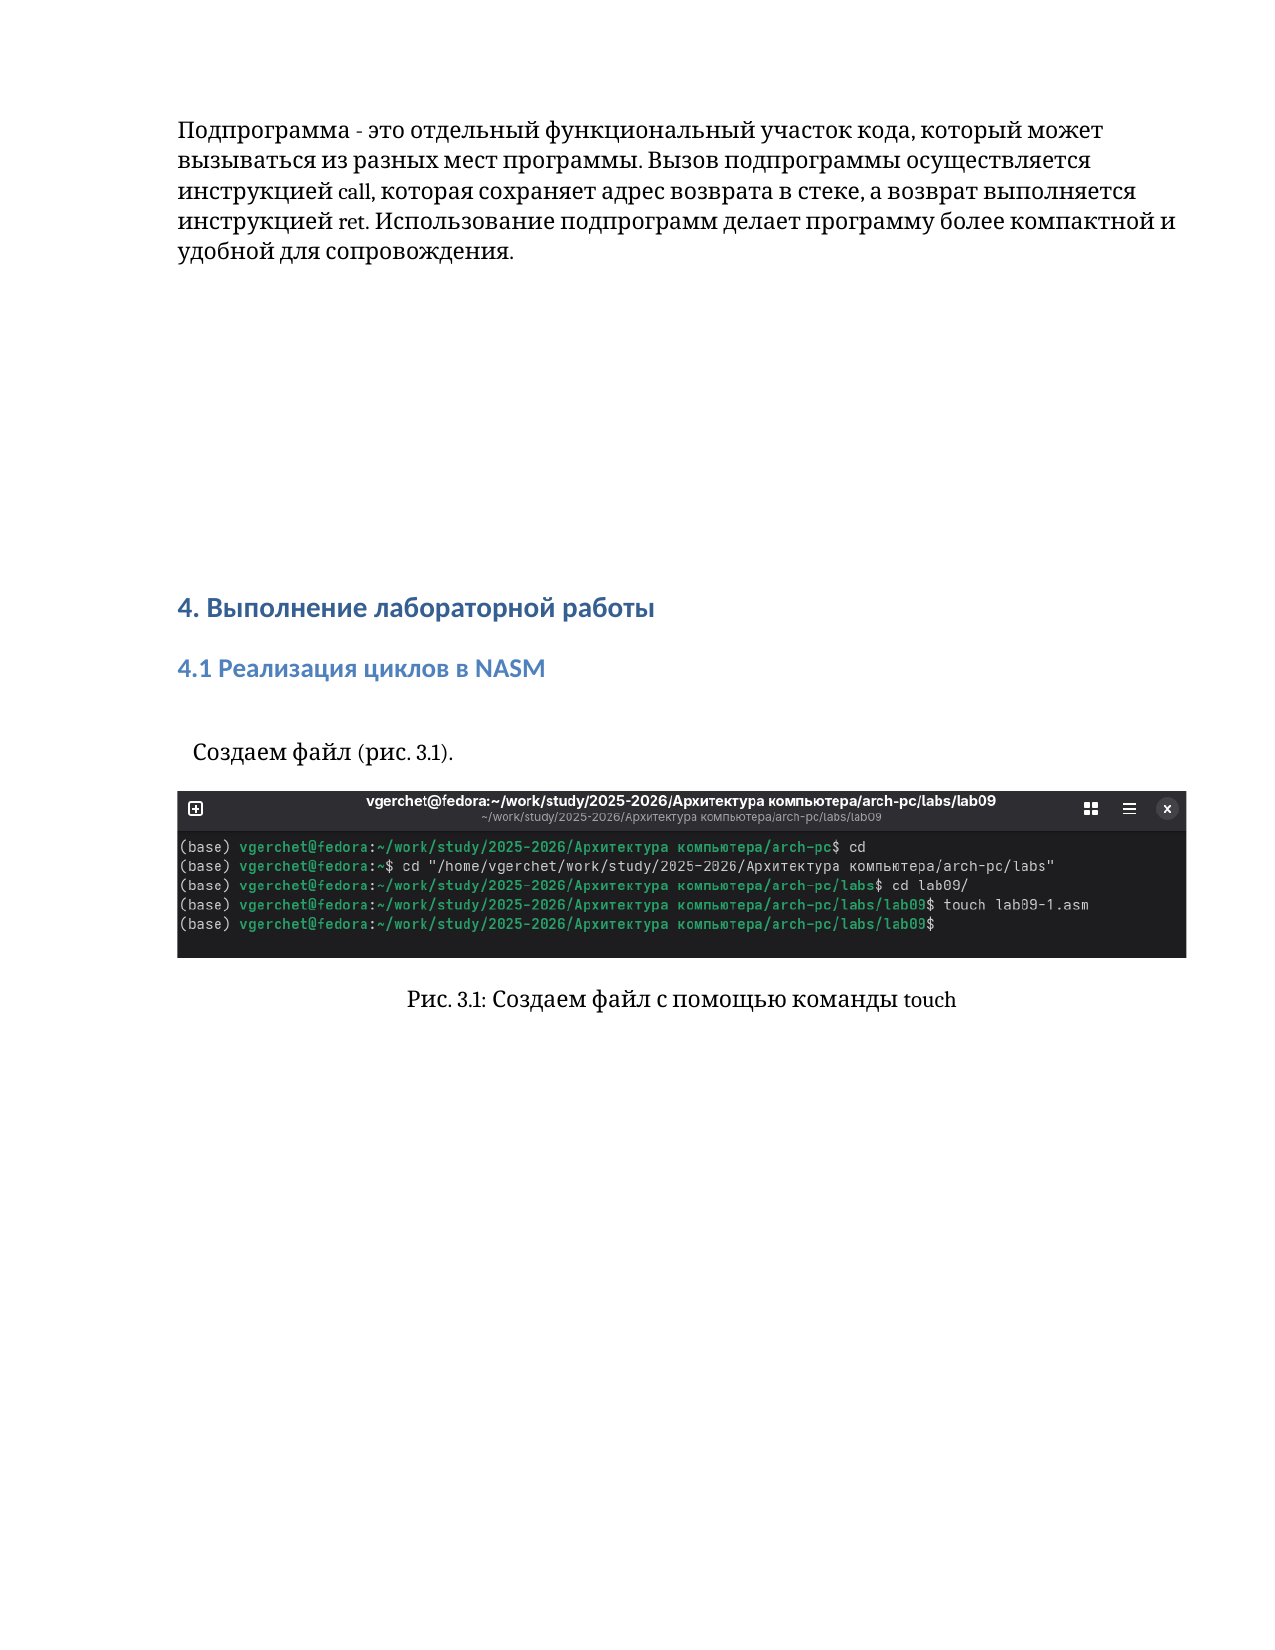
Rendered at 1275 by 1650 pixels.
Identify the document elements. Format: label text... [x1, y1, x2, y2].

subtitle 4. Выполнение лабораторной работы [177, 589, 1186, 625]
picture [177, 791, 1187, 958]
text Создаем файл (рис. 3.1). [177, 740, 1186, 766]
text Рис. 3.1: Создаем файл с помощью команды touch [177, 958, 1186, 1013]
subtitle 4.1 Реализация циклов в NASM [177, 651, 1186, 684]
text Подпрограмма - это отдельный функциональный участок кода, который может вызываться из разных мест программы. Вызов подпрограммы осуществляется инструкцией call, которая сохраняет адрес возврата в стеке, а возврат выполняется инструкцией ret. Использование подпрограмм делает программу более компактной и удобной для сопровождения. [177, 118, 1186, 265]
